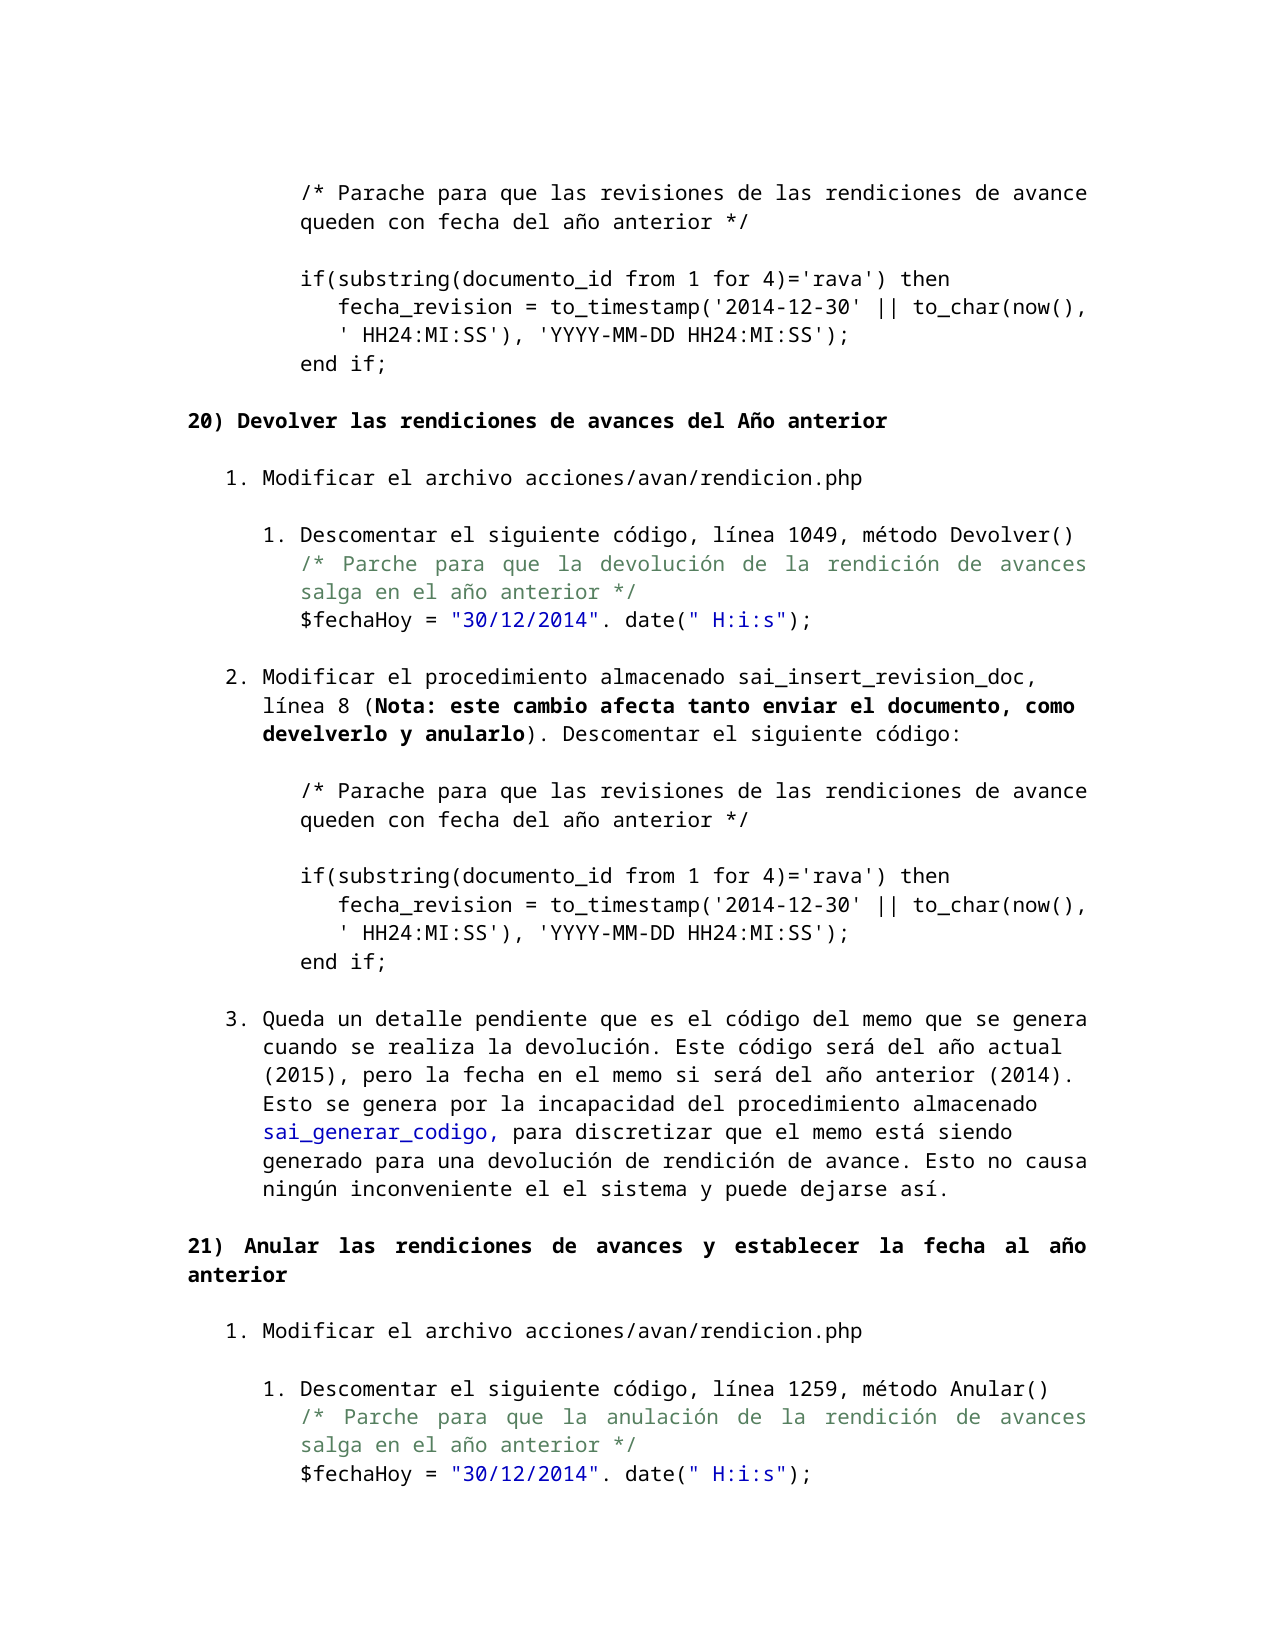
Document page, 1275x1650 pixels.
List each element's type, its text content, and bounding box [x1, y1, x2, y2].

text 21) Anular las rendiciones de avances y establecer la fecha al año anterior [187, 1231, 1087, 1288]
list Descomentar el siguiente código, línea 1049, método Devolver() [262, 520, 1087, 549]
list /* Parche para que la devolución de la rendición de avances salga en el año anterior */ [262, 549, 1087, 606]
list /* Parache para que las revisiones de las rendiciones de avance queden con fecha del año anterior */ [262, 178, 1087, 235]
list end if; [262, 947, 1087, 975]
list fecha_revision = to_timestamp('2014-12-30' || to_char(now(), ' HH24:MI:SS'), 'YYYY-MM-DD HH24:MI:SS'); [300, 890, 1087, 947]
list Modificar el archivo acciones/avan/rendicion.php [225, 1317, 1087, 1345]
list Modificar el archivo acciones/avan/rendicion.php [225, 463, 1087, 492]
list fecha_revision = to_timestamp('2014-12-30' || to_char(now(), ' HH24:MI:SS'), 'YYYY-MM-DD HH24:MI:SS'); [300, 292, 1087, 349]
list Modificar el procedimiento almacenado sai_insert_revision_doc, línea 8 (Nota: este cambio afecta tanto enviar el documento, como develverlo y anularlo). Descomentar el siguiente código: [225, 662, 1087, 748]
text 20) Devolver las rendiciones de avances del Año anterior [187, 406, 1087, 435]
list /* Parache para que las revisiones de las rendiciones de avance queden con fecha del año anterior */ [262, 776, 1087, 833]
list if(substring(documento_id from 1 for 4)='rava') then [262, 862, 1087, 890]
list Queda un detalle pendiente que es el código del memo que se genera cuando se realiza la devolución. Este código será del año actual (2015), pero la fecha en el memo si será del año anterior (2014). Esto se genera por la incapacidad del procedimiento almacenado sai_generar_codigo, para discretizar que el memo está siendo generado para una devolución de rendición de avance. Esto no causa ningún inconveniente el el sistema y puede dejarse así. [225, 1004, 1087, 1203]
list $fechaHoy = "30/12/2014". date(" H:i:s"); [262, 606, 1087, 634]
list if(substring(documento_id from 1 for 4)='rava') then [262, 264, 1087, 292]
list $fechaHoy = "30/12/2014". date(" H:i:s"); [262, 1459, 1087, 1487]
list end if; [262, 349, 1087, 377]
list /* Parche para que la anulación de la rendición de avances salga en el año anterior */ [262, 1402, 1087, 1459]
list Descomentar el siguiente código, línea 1259, método Anular() [262, 1374, 1087, 1402]
